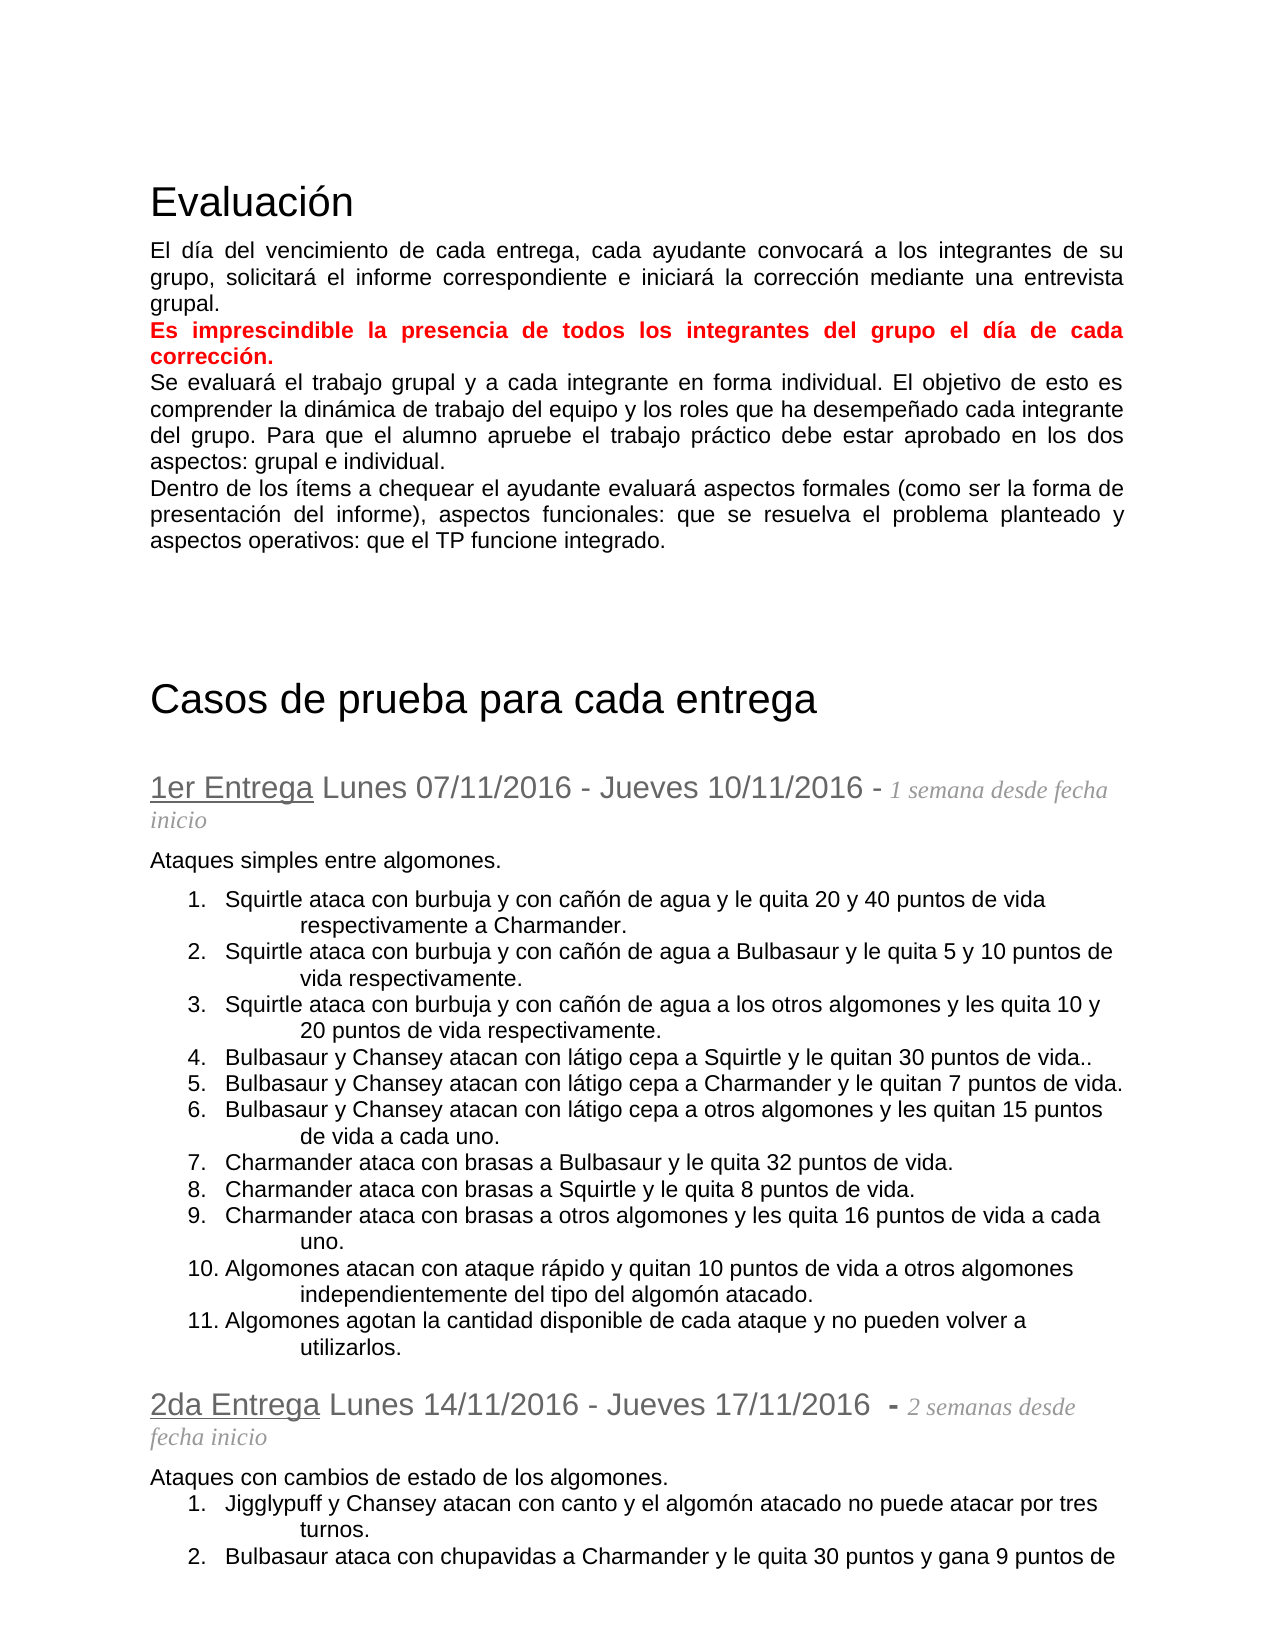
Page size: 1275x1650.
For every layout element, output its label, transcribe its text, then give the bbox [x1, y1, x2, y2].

text Casos de prueba para cada entrega [150, 674, 1125, 722]
text Ataques con cambios de estado de los algomones. [150, 1463, 1125, 1490]
list Squirtle ataca con burbuja y con cañón de agua y le quita 20 y 40 puntos de vida respectivamente a Charmander. [187, 886, 1125, 938]
text 1er Entrega Lunes 07/11/2016 - Jueves 10/11/2016 - 1 semana desde fecha inicio [150, 769, 1125, 834]
list Squirtle ataca con burbuja y con cañón de agua a Bulbasaur y le quita 5 y 10 puntos de vida respectivamente. [187, 938, 1125, 991]
text El día del vencimiento de cada entrega, cada ayudante convocará a los integrantes de su grupo, solicitará el informe correspondiente e iniciará la corrección mediante una entrevista grupal. [150, 237, 1125, 317]
list Bulbasaur y Chansey atacan con látigo cepa a Charmander y le quitan 7 puntos de vida. [187, 1070, 1125, 1096]
list Bulbasaur y Chansey atacan con látigo cepa a otros algomones y les quitan 15 puntos de vida a cada uno. [187, 1096, 1125, 1149]
list Charmander ataca con brasas a Squirtle y le quita 8 puntos de vida. [187, 1176, 1125, 1202]
list Bulbasaur y Chansey atacan con látigo cepa a Squirtle y le quitan 30 puntos de vida.. [187, 1044, 1125, 1070]
text Se evaluará el trabajo grupal y a cada integrante en forma individual. El objetivo de esto es comprender la dinámica de trabajo del equipo y los roles que ha desempeñado cada integrante del grupo. Para que el alumno apruebe el trabajo práctico debe estar aprobado en los dos aspectos: grupal e individual. [150, 369, 1125, 475]
text Ataques simples entre algomones. [150, 847, 1125, 873]
text Dentro de los ítems a chequear el ayudante evaluará aspectos formales (como ser la forma de presentación del informe), aspectos funcionales: que se resuelva el problema planteado y aspectos operativos: que el TP funcione integrado. [150, 475, 1125, 554]
list Squirtle ataca con burbuja y con cañón de agua a los otros algomones y les quita 10 y 20 puntos de vida respectivamente. [187, 991, 1125, 1044]
list Charmander ataca con brasas a Bulbasaur y le quita 32 puntos de vida. [187, 1149, 1125, 1176]
list Algomones agotan la cantidad disponible de cada ataque y no pueden volver a utilizarlos. [187, 1307, 1125, 1360]
list Jigglypuff y Chansey atacan con canto y el algomón atacado no puede atacar por tres turnos. [187, 1490, 1125, 1543]
text Es imprescindible la presencia de todos los integrantes del grupo el día de cada corrección. [150, 317, 1125, 369]
text 2da Entrega Lunes 14/11/2016 - Jueves 17/11/2016 - 2 semanas desde fecha inicio [150, 1386, 1125, 1451]
list Charmander ataca con brasas a otros algomones y les quita 16 puntos de vida a cada uno. [187, 1202, 1125, 1254]
list Algomones atacan con ataque rápido y quitan 10 puntos de vida a otros algomones independientemente del tipo del algomón atacado. [187, 1254, 1125, 1307]
text Evaluación [150, 177, 1125, 225]
list Bulbasaur ataca con chupavidas a Charmander y le quita 30 puntos y gana 9 puntos de [187, 1543, 1125, 1569]
